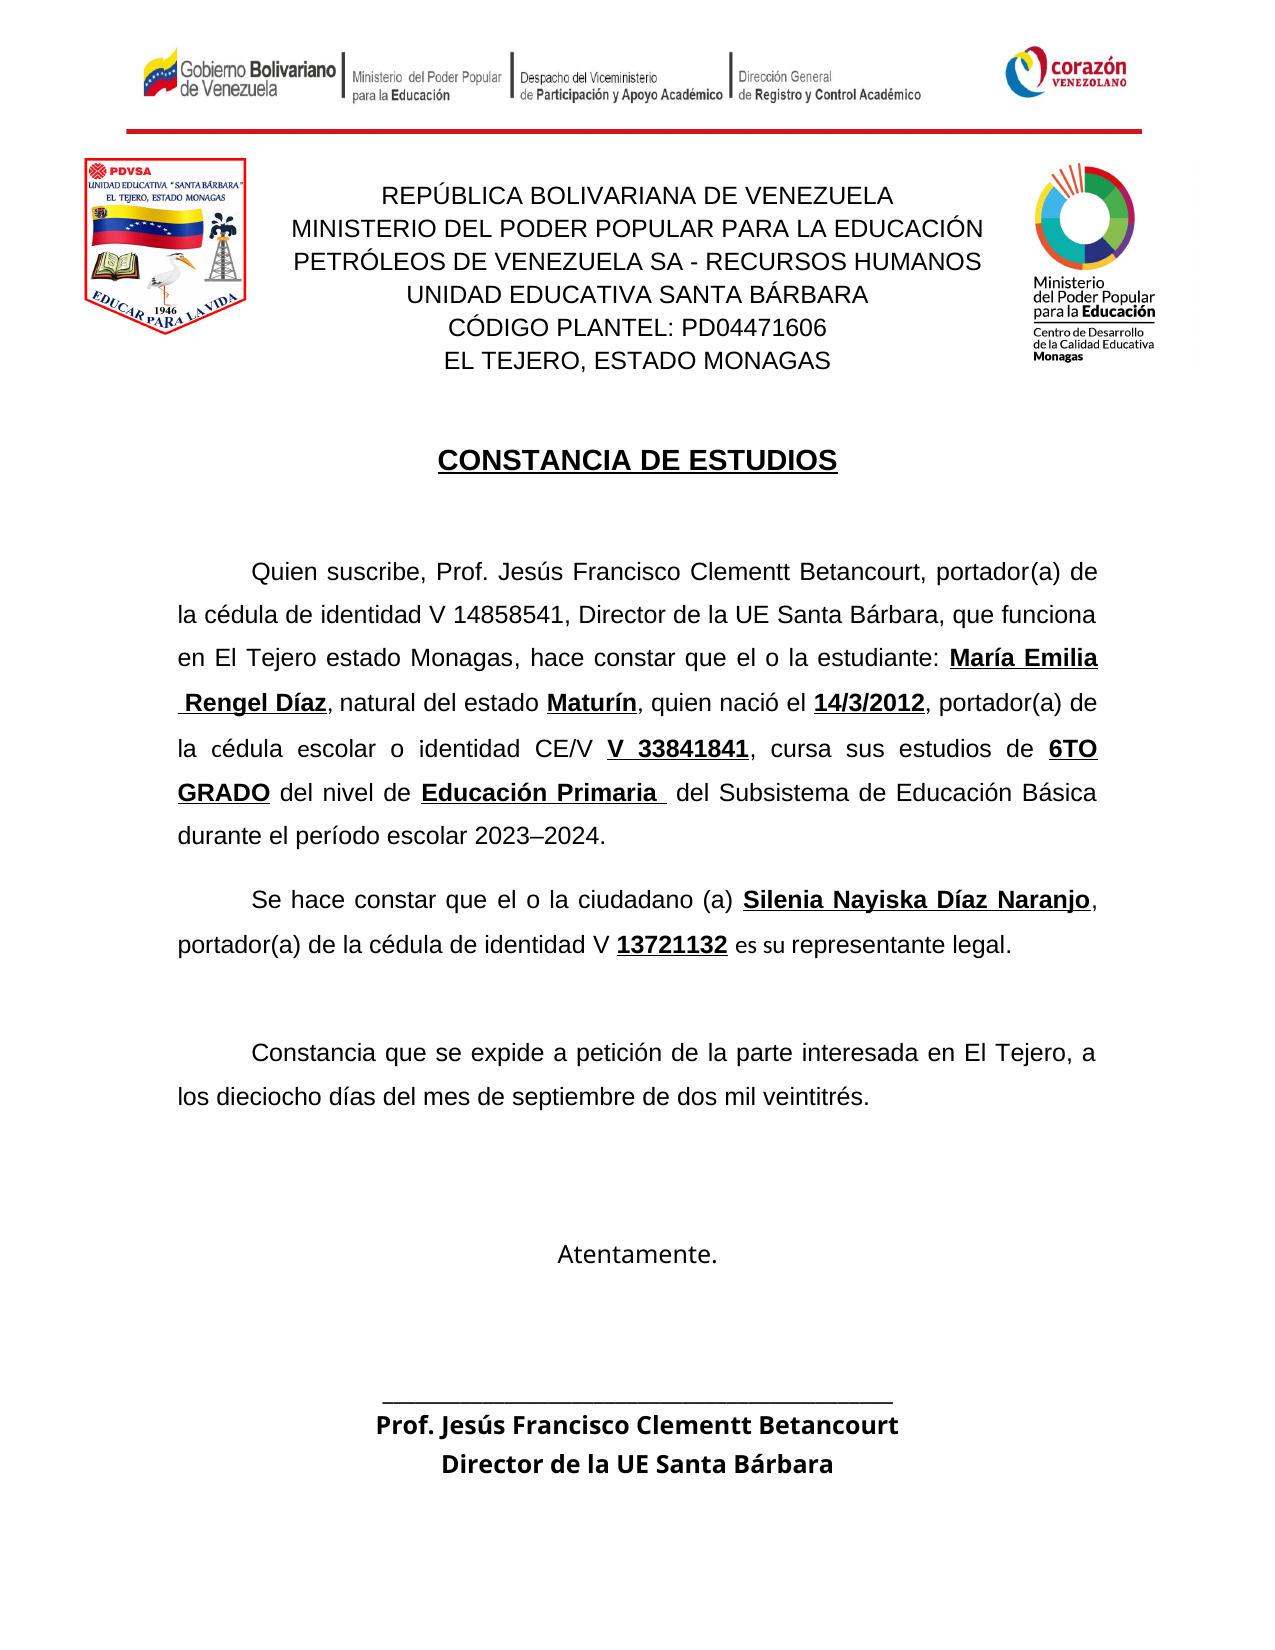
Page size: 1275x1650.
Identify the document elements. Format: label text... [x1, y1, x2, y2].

text Prof. Jesús Francisco Clementt Betancourt [177, 1407, 1098, 1441]
text Constancia que se expide a petición de la parte interesada en El Tejero, a los dieciocho días del mes de septiembre de dos mil veintitrés. [177, 1038, 1098, 1110]
text Director de la UE Santa Bárbara [177, 1447, 1098, 1481]
text CÓDIGO PLANTEL: PD04471606 [177, 313, 978, 341]
subtitle PETRÓLEOS DE VENEZUELA SA - RECURSOS HUMANOS [252, 247, 978, 275]
picture [126, 11, 1142, 134]
subtitle REPÚBLICA BOLIVARIANA DE VENEZUELA [252, 181, 978, 209]
text ______________________________________________ [177, 1373, 1098, 1407]
subtitle MINISTERIO DEL PODER POPULAR PARA LA EDUCACIÓN [252, 214, 978, 242]
text Se hace constar que el o la ciudadano (a) Silenia Nayiska Díaz Naranjo, portador(a) de la cédula de identidad V 13721132 es su representante legal. [177, 885, 1098, 959]
subtitle CONSTANCIA DE ESTUDIOS [177, 443, 1098, 476]
picture [79, 158, 252, 335]
text UNIDAD EDUCATIVA SANTA BÁRBARA [252, 280, 978, 308]
picture [978, 153, 1200, 377]
text Quien suscribe, Prof. Jesús Francisco Clementt Betancourt, portador(a) de la cédula de identidad V 14858541, Director de la UE Santa Bárbara, que funciona en El Tejero estado Monagas, hace constar que el o la estudiante: María Emilia Rengel Díaz, natural del estado Maturín, quien nació el 14/3/2012, portador(a) de la cédula escolar o identidad CE/V V 33841841, cursa sus estudios de 6TO GRADO del nivel de Educación Primaria del Subsistema de Educación Básica durante el período escolar 2023–2024. [177, 557, 1098, 849]
text EL TEJERO, ESTADO MONAGAS [177, 346, 978, 374]
text Atentamente. [177, 1237, 1098, 1271]
